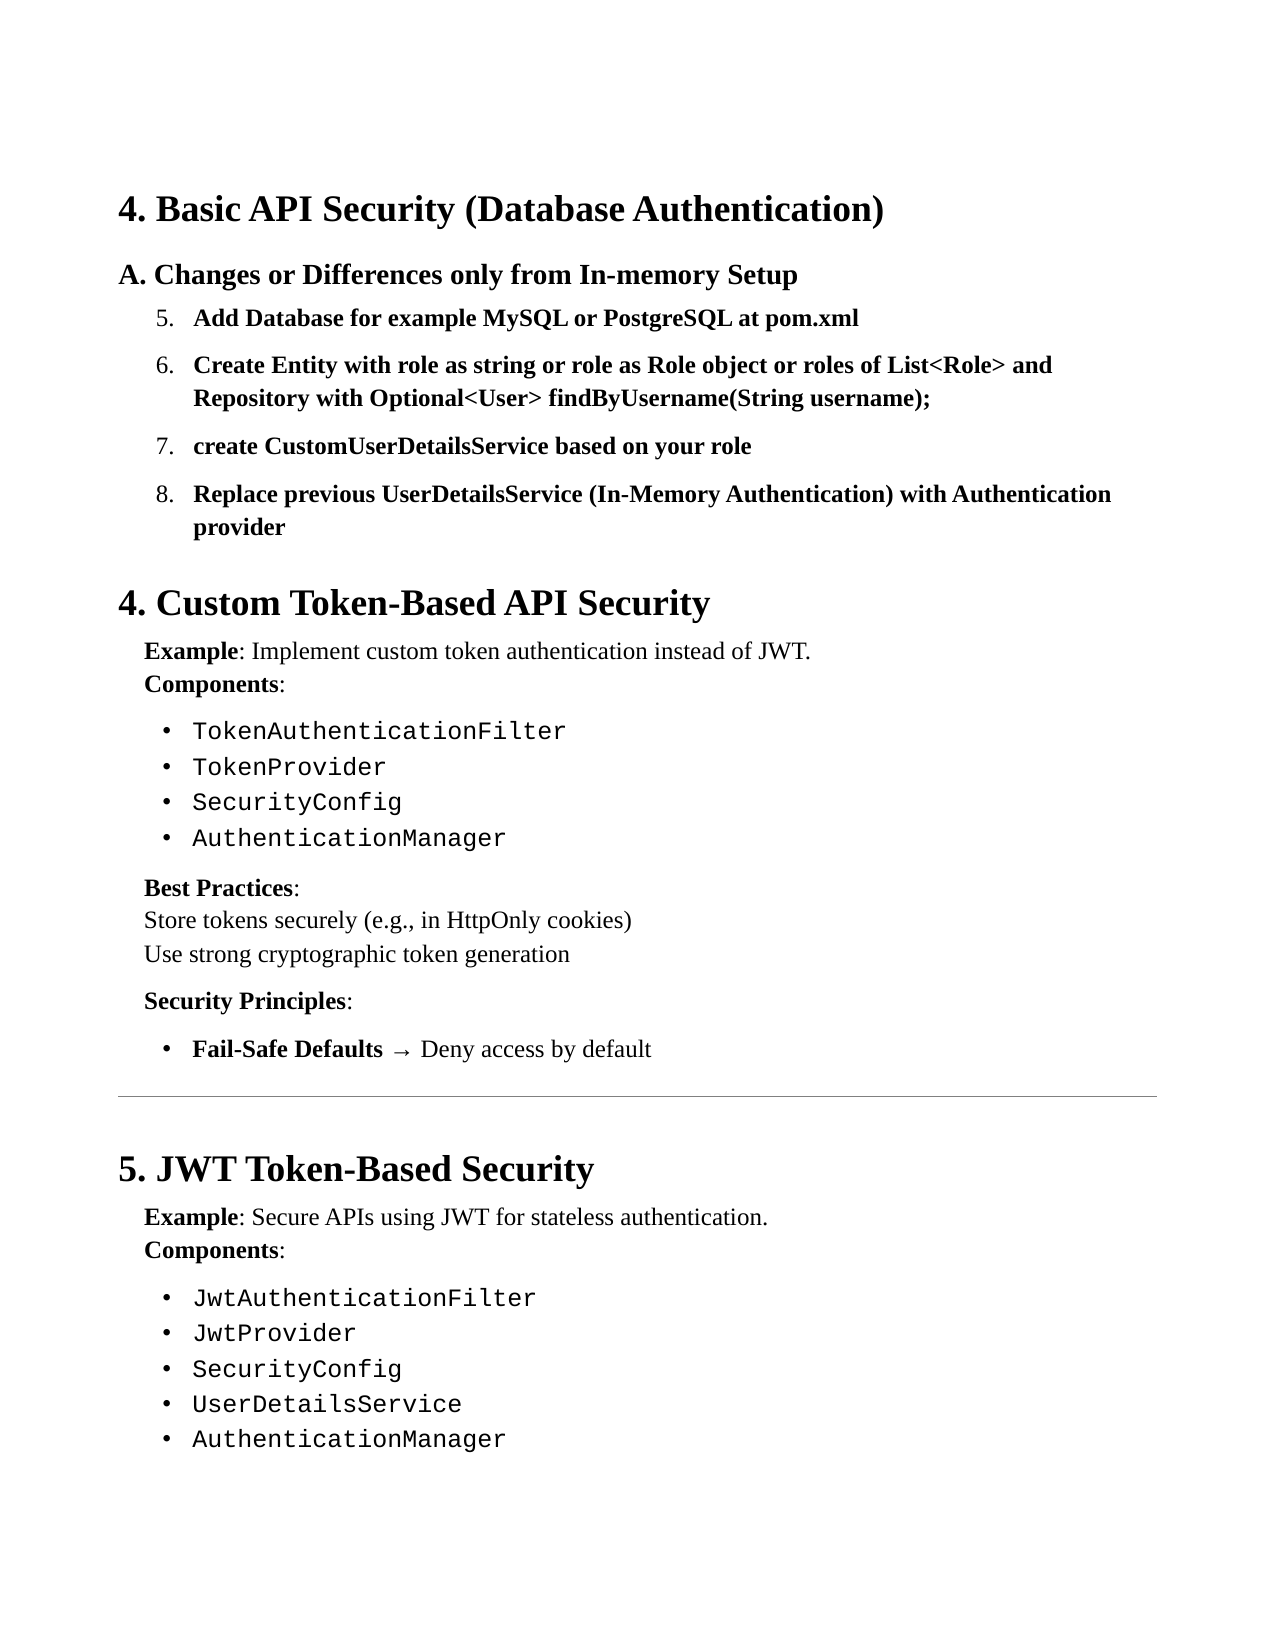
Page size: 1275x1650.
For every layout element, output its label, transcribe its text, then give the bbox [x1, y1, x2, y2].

list Fail-Safe Defaults → Deny access by default [162, 1034, 1157, 1063]
text 🔹 Example: Implement custom token authentication instead of JWT. 🔹 Components: [118, 636, 1157, 697]
list AuthenticationManager [162, 1424, 1157, 1455]
list TokenProvider [162, 752, 1157, 783]
list TokenAuthenticationFilter [162, 716, 1157, 747]
text 🔹 Best Practices: ✅ Store tokens securely (e.g., in HttpOnly cookies) ✅ Use strong cryptographic token generation [118, 873, 1157, 967]
subtitle 4. Custom Token-Based API Security [118, 580, 1157, 623]
list UserDetailsService [162, 1389, 1157, 1420]
list Replace previous UserDetailsService (In-Memory Authentication) with Authentication provider [156, 479, 1157, 540]
list Add Database for example MySQL or PostgreSQL at pom.xml [156, 303, 1157, 332]
list Create Entity with role as string or role as Role object or roles of List<Role> and Repository with Optional<User> findByUsername(String username); [156, 350, 1157, 412]
list JwtAuthenticationFilter [162, 1283, 1157, 1314]
subtitle 4. Basic API Security (Database Authentication) [118, 187, 1157, 230]
subtitle A. Changes or Differences only from In-memory Setup [118, 257, 1157, 290]
list SecurityConfig [162, 1354, 1157, 1384]
text 🔹 Example: Secure APIs using JWT for stateless authentication. 🔹 Components: [118, 1202, 1157, 1264]
list SecurityConfig [162, 787, 1157, 818]
list create CustomUserDetailsService based on your role [156, 431, 1157, 460]
list JwtProvider [162, 1318, 1157, 1349]
subtitle 5. JWT Token-Based Security [118, 1147, 1157, 1190]
text 🔹 Security Principles: [118, 986, 1157, 1015]
list AuthenticationManager [162, 823, 1157, 853]
